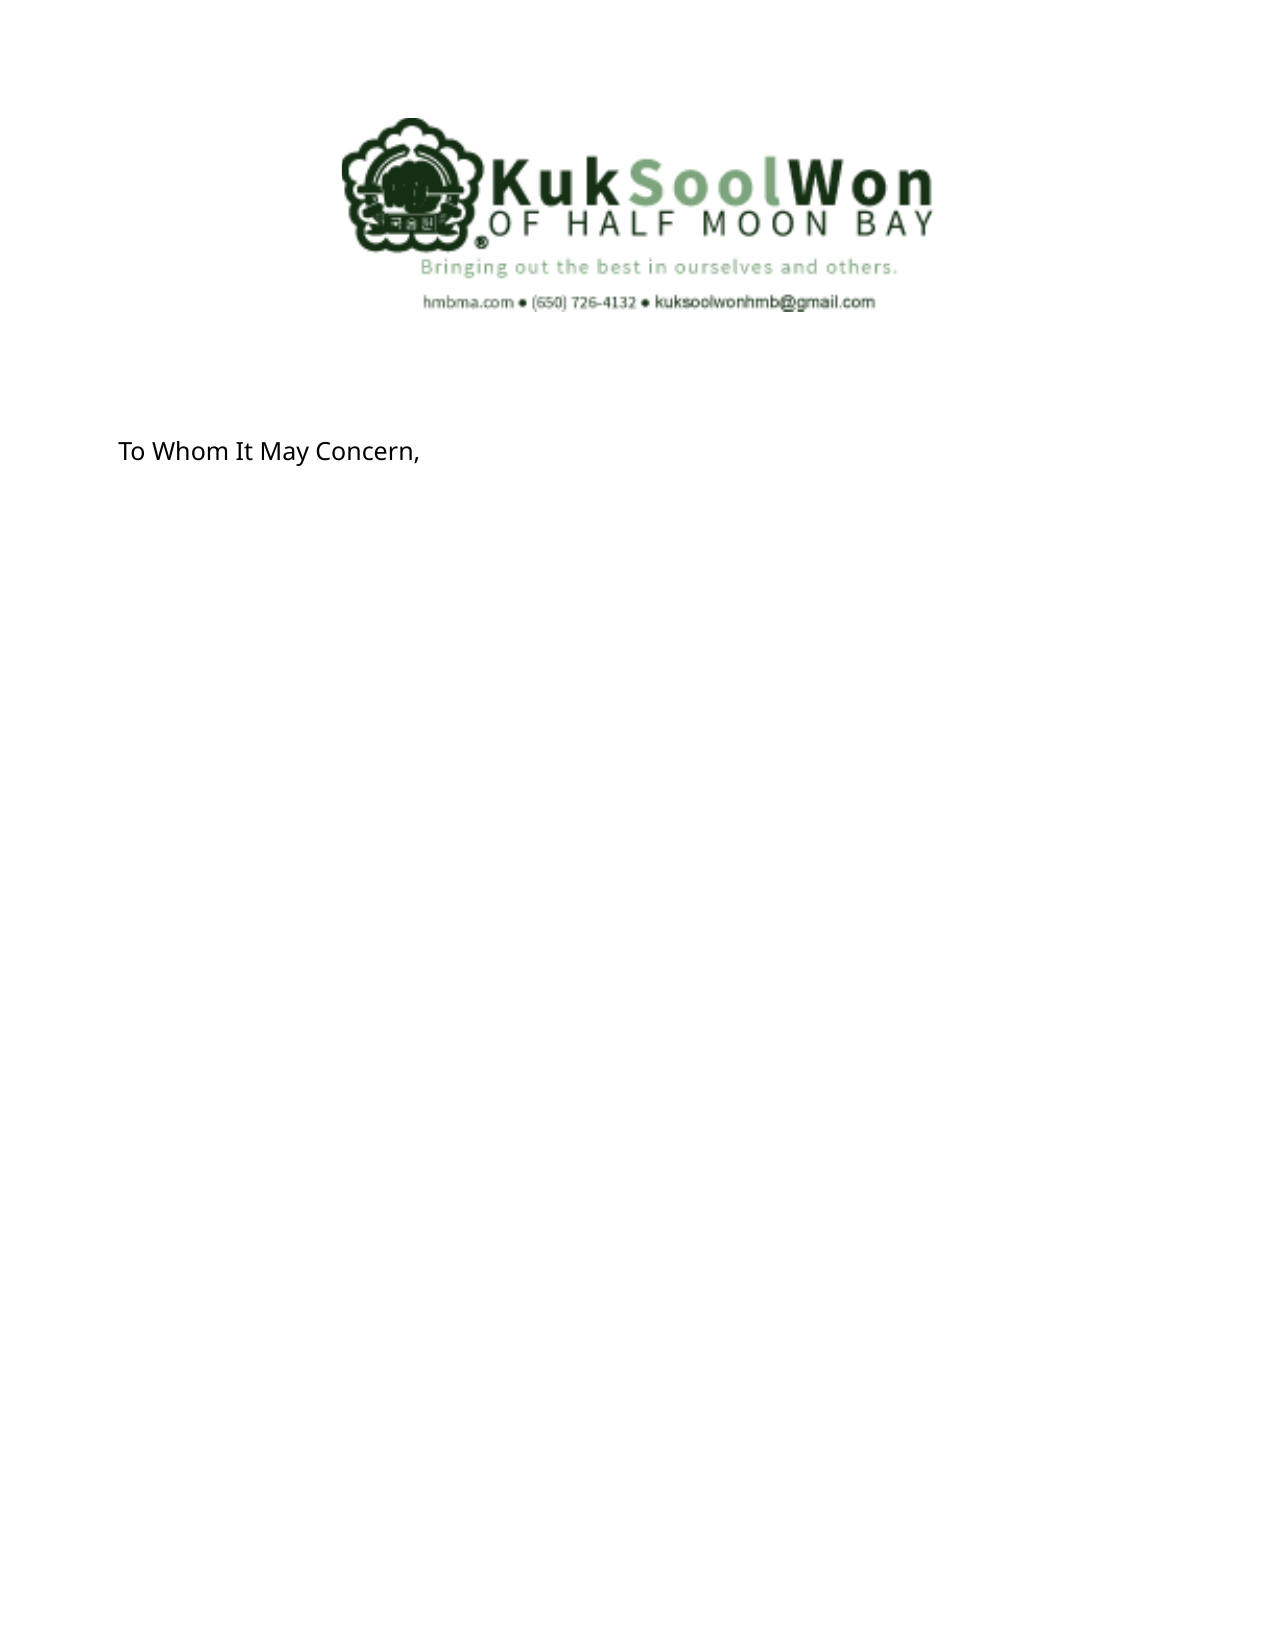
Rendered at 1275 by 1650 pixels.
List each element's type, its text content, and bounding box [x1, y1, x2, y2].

picture [341, 118, 934, 312]
subtitle To Whom It May Concern, [118, 434, 1157, 468]
